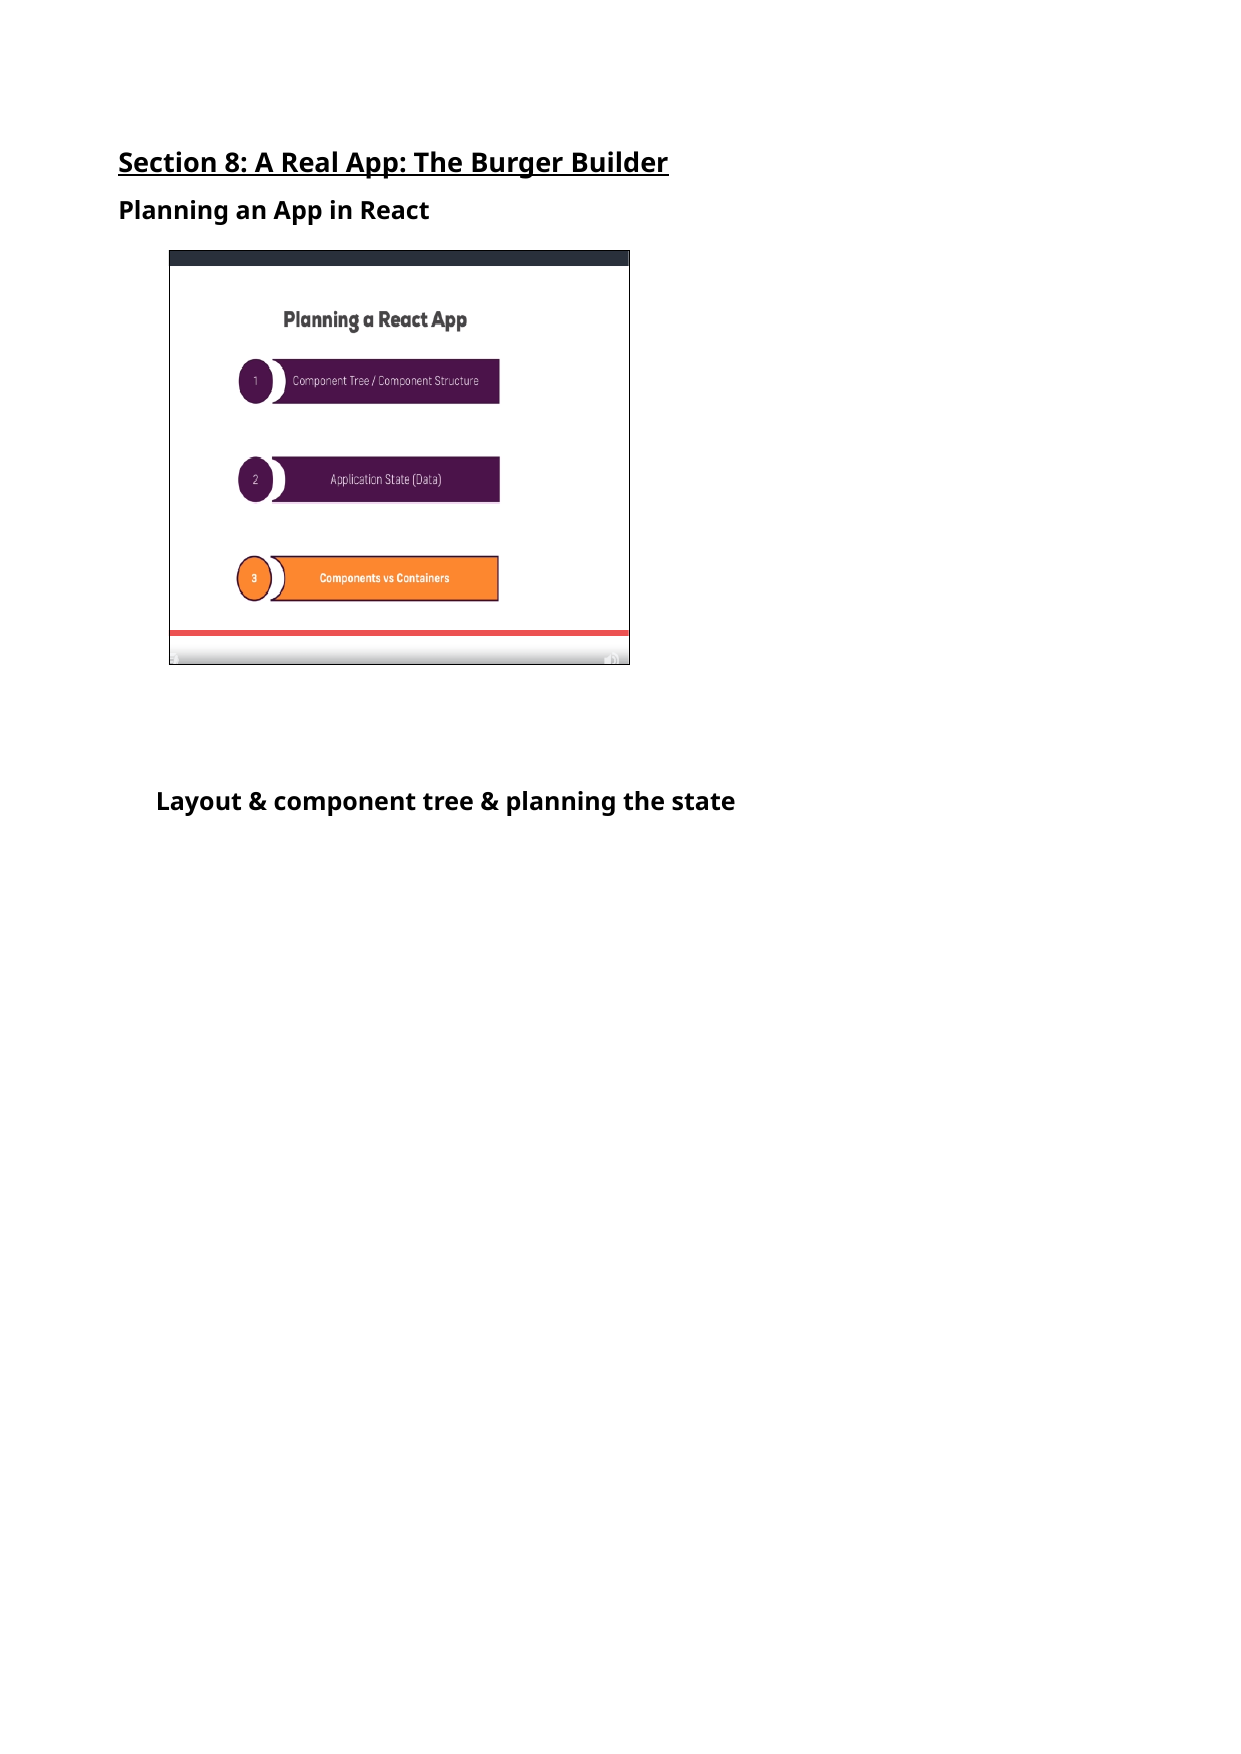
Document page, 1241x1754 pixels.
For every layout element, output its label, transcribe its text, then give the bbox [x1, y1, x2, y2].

list Planning an App in React [118, 192, 1122, 227]
picture [170, 251, 576, 664]
subtitle Section 8: A Real App: The Burger Builder [118, 143, 1122, 180]
list Layout & component tree & planning the state [156, 784, 1122, 818]
